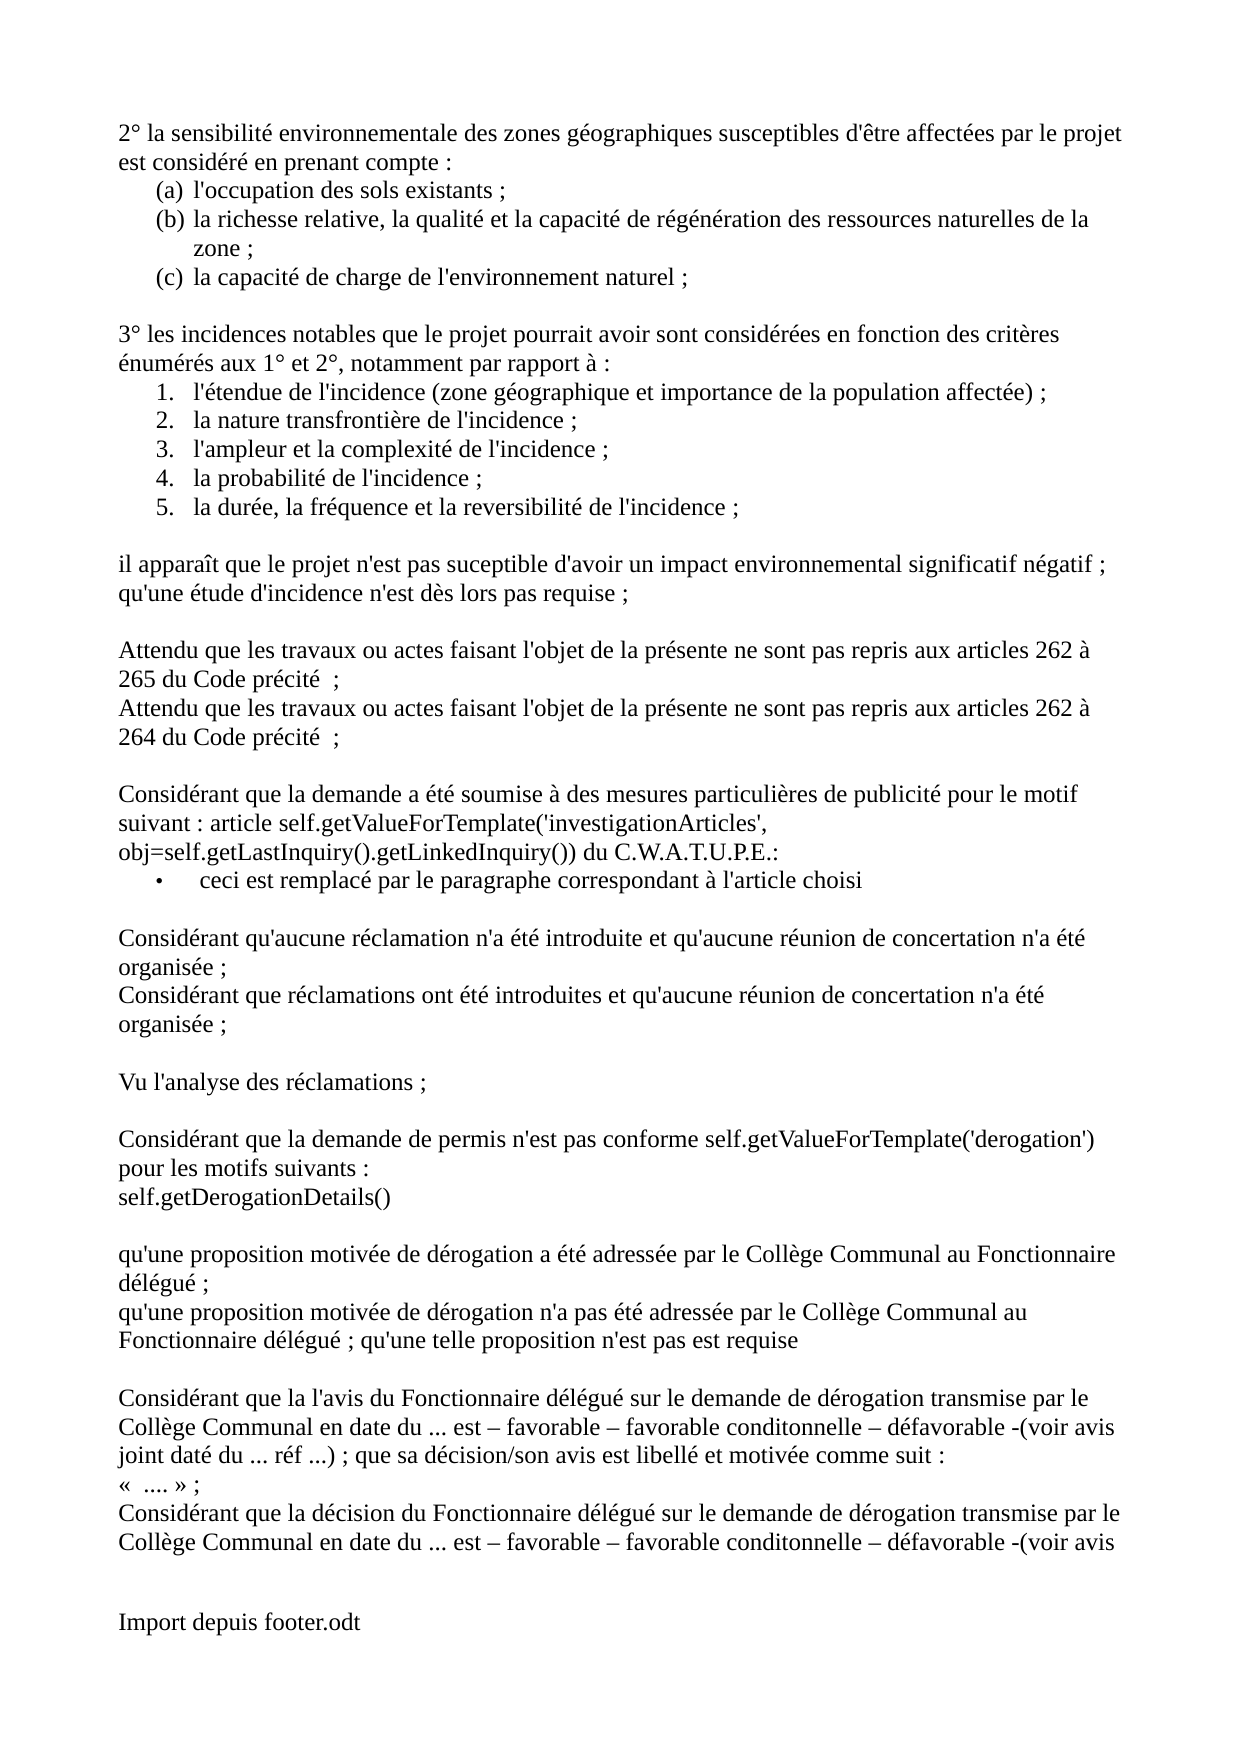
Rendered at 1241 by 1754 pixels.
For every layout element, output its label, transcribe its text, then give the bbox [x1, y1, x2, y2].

text Considérant que la demande de permis n'est pas conforme self.getValueForTemplate('derogation') pour les motifs suivants : self.getDerogationDetails() [118, 1124, 1122, 1239]
text « .... » ; [118, 1469, 1122, 1498]
text Considérant que la décision du Fonctionnaire délégué sur le demande de dérogation transmise par le Collège Communal en date du ... est – favorable – favorable conditonnelle – défavorable -(voir avis [118, 1498, 1122, 1556]
list la capacité de charge de l'environnement naturel ; [156, 262, 1122, 291]
list la richesse relative, la qualité et la capacité de régénération des ressources naturelles de la zone ; [156, 204, 1122, 262]
text Considérant que la demande a été soumise à des mesures particulières de publicité pour le motif suivant : article self.getValueForTemplate('investigationArticles', obj=self.getLastInquiry().getLinkedInquiry()) du C.W.A.T.U.P.E.: [118, 751, 1122, 866]
text Considérant que réclamations ont été introduites et qu'aucune réunion de concertation n'a été organisée ; Vu l'analyse des réclamations ; [118, 981, 1122, 1124]
text Considérant qu'aucune réclamation n'a été introduite et qu'aucune réunion de concertation n'a été organisée ; [118, 894, 1122, 981]
text 2° la sensibilité environnementale des zones géographiques susceptibles d'être affectées par le projet est considéré en prenant compte : [118, 118, 1122, 176]
list l'étendue de l'incidence (zone géographique et importance de la population affectée) ; [156, 377, 1122, 406]
list la nature transfrontière de l'incidence ; [156, 406, 1122, 434]
list l'ampleur et la complexité de l'incidence ; [156, 434, 1122, 463]
text Attendu que les travaux ou actes faisant l'objet de la présente ne sont pas repris aux articles 262 à 265 du Code précité ; [118, 636, 1122, 693]
list ceci est remplacé par le paragraphe correspondant à l'article choisi [156, 866, 1122, 894]
text Considérant que la l'avis du Fonctionnaire délégué sur le demande de dérogation transmise par le Collège Communal en date du ... est – favorable – favorable conditonnelle – défavorable -(voir avis joint daté du ... réf ...) ; que sa décision/son avis est libellé et motivée comme suit : [118, 1383, 1122, 1469]
text 3° les incidences notables que le projet pourrait avoir sont considérées en fonction des critères énumérés aux 1° et 2°, notamment par rapport à : [118, 319, 1122, 377]
text qu'une proposition motivée de dérogation a été adressée par le Collège Communal au Fonctionnaire délégué ; [118, 1239, 1122, 1297]
text qu'une proposition motivée de dérogation n'a pas été adressée par le Collège Communal au Fonctionnaire délégué ; qu'une telle proposition n'est pas est requise [118, 1297, 1122, 1354]
list l'occupation des sols existants ; [156, 176, 1122, 204]
list la probabilité de l'incidence ; [156, 463, 1122, 492]
text Attendu que les travaux ou actes faisant l'objet de la présente ne sont pas repris aux articles 262 à 264 du Code précité ; [118, 693, 1122, 751]
list la durée, la fréquence et la reversibilité de l'incidence ; [156, 492, 1122, 521]
text il apparaît que le projet n'est pas suceptible d'avoir un impact environnemental significatif négatif ; qu'une étude d'incidence n'est dès lors pas requise ; [118, 549, 1122, 607]
